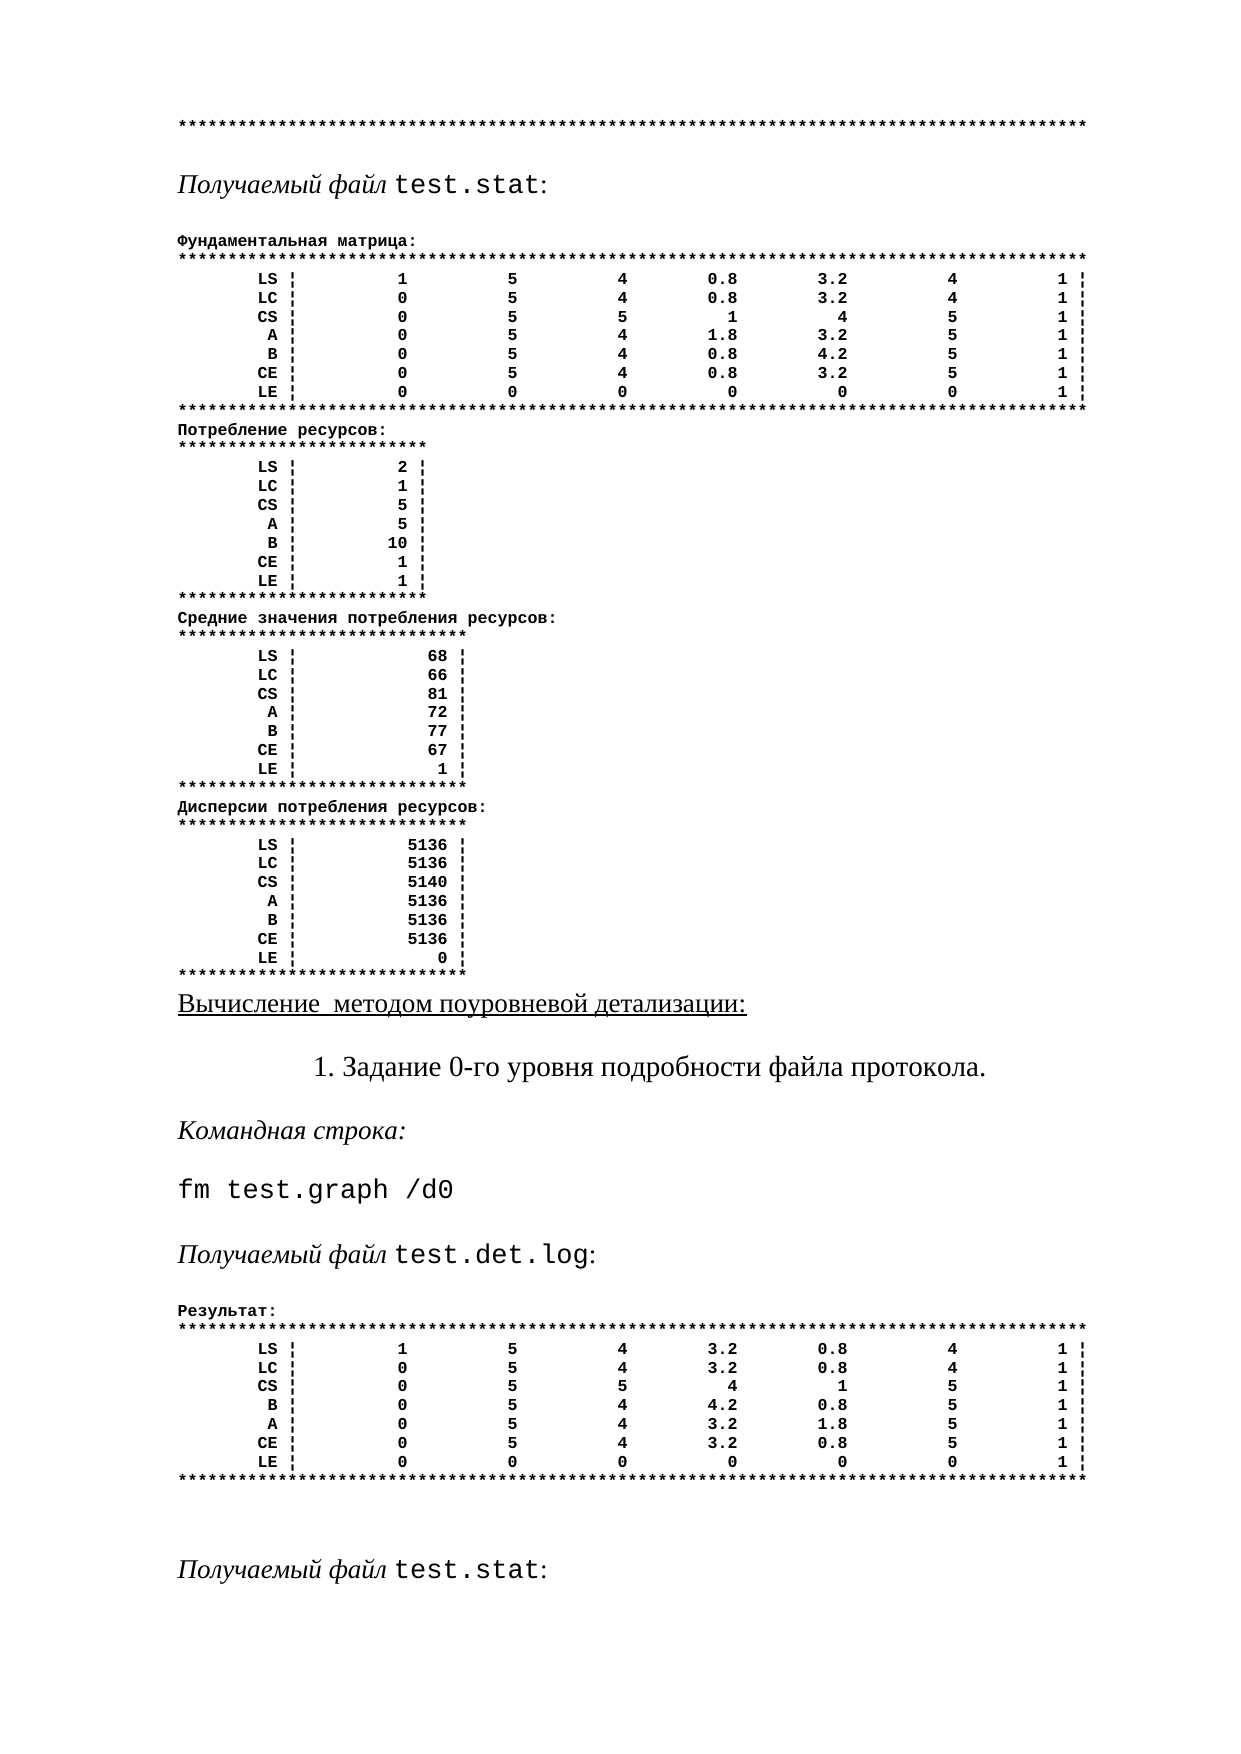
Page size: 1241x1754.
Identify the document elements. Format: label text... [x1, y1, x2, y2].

text Получаемый файл test.stat: [177, 1553, 1122, 1587]
text ***************************** [177, 817, 1122, 836]
text LE ¦ 1 ¦ [177, 572, 1122, 591]
text Командная строка: [177, 1114, 1122, 1145]
text LC ¦ 66 ¦ [177, 666, 1122, 685]
text ************************* [177, 591, 1122, 610]
text CS ¦ 81 ¦ [177, 685, 1122, 704]
text CE ¦ 67 ¦ [177, 742, 1122, 761]
text A ¦ 5136 ¦ [177, 893, 1122, 911]
text LS ¦ 1 5 4 3.2 0.8 4 1 ¦ [177, 1340, 1122, 1359]
text Фундаментальная матрица: [177, 233, 1122, 252]
text LE ¦ 0 ¦ [177, 949, 1122, 968]
text CE ¦ 0 5 4 0.8 3.2 5 1 ¦ [177, 365, 1122, 383]
text B ¦ 10 ¦ [177, 534, 1122, 553]
text Получаемый файл test.stat: [177, 168, 1122, 202]
text LE ¦ 1 ¦ [177, 761, 1122, 779]
text ***************************** [177, 629, 1122, 647]
text LE ¦ 0 0 0 0 0 0 1 ¦ [177, 383, 1122, 402]
text Средние значения потребления ресурсов: [177, 610, 1122, 629]
text LC ¦ 0 5 4 3.2 0.8 4 1 ¦ [177, 1359, 1122, 1378]
text CS ¦ 5140 ¦ [177, 874, 1122, 893]
text LS ¦ 2 ¦ [177, 459, 1122, 478]
text CS ¦ 5 ¦ [177, 497, 1122, 516]
text Результат: [177, 1303, 1122, 1321]
text ******************************************************************************************* [177, 252, 1122, 270]
text B ¦ 0 5 4 4.2 0.8 5 1 ¦ [177, 1397, 1122, 1416]
text A ¦ 0 5 4 1.8 3.2 5 1 ¦ [177, 327, 1122, 346]
text CE ¦ 0 5 4 3.2 0.8 5 1 ¦ [177, 1434, 1122, 1453]
text Вычисление методом поуровневой детализации: [177, 987, 1122, 1018]
text LC ¦ 0 5 4 0.8 3.2 4 1 ¦ [177, 289, 1122, 308]
text LE ¦ 0 0 0 0 0 0 1 ¦ [177, 1453, 1122, 1472]
text ******************************************************************************************* [177, 402, 1122, 421]
text LC ¦ 5136 ¦ [177, 855, 1122, 874]
text CE ¦ 1 ¦ [177, 553, 1122, 572]
text LS ¦ 68 ¦ [177, 647, 1122, 666]
text A ¦ 5 ¦ [177, 516, 1122, 534]
text LS ¦ 1 5 4 0.8 3.2 4 1 ¦ [177, 270, 1122, 289]
text LC ¦ 1 ¦ [177, 478, 1122, 497]
text CS ¦ 0 5 5 1 4 5 1 ¦ [177, 308, 1122, 327]
text A ¦ 72 ¦ [177, 704, 1122, 723]
text ***************************** [177, 968, 1122, 987]
text ***************************** [177, 779, 1122, 798]
text CE ¦ 5136 ¦ [177, 930, 1122, 949]
text fm test.graph /d0 [177, 1176, 1122, 1207]
text B ¦ 0 5 4 0.8 4.2 5 1 ¦ [177, 346, 1122, 365]
text ************************* [177, 440, 1122, 459]
text Дисперсии потребления ресурсов: [177, 798, 1122, 817]
text Получаемый файл test.det.log: [177, 1238, 1122, 1271]
text B ¦ 5136 ¦ [177, 911, 1122, 930]
text A ¦ 0 5 4 3.2 1.8 5 1 ¦ [177, 1416, 1122, 1434]
text ******************************************************************************************* [177, 1472, 1122, 1491]
text ******************************************************************************************* [177, 1321, 1122, 1340]
text LS ¦ 5136 ¦ [177, 836, 1122, 855]
text ******************************************************************************************* [177, 118, 1122, 137]
text B ¦ 77 ¦ [177, 723, 1122, 742]
text CS ¦ 0 5 5 4 1 5 1 ¦ [177, 1378, 1122, 1397]
text Потребление ресурсов: [177, 421, 1122, 440]
subtitle 1. Задание 0-го уровня подробности файла протокола. [177, 1049, 1122, 1083]
